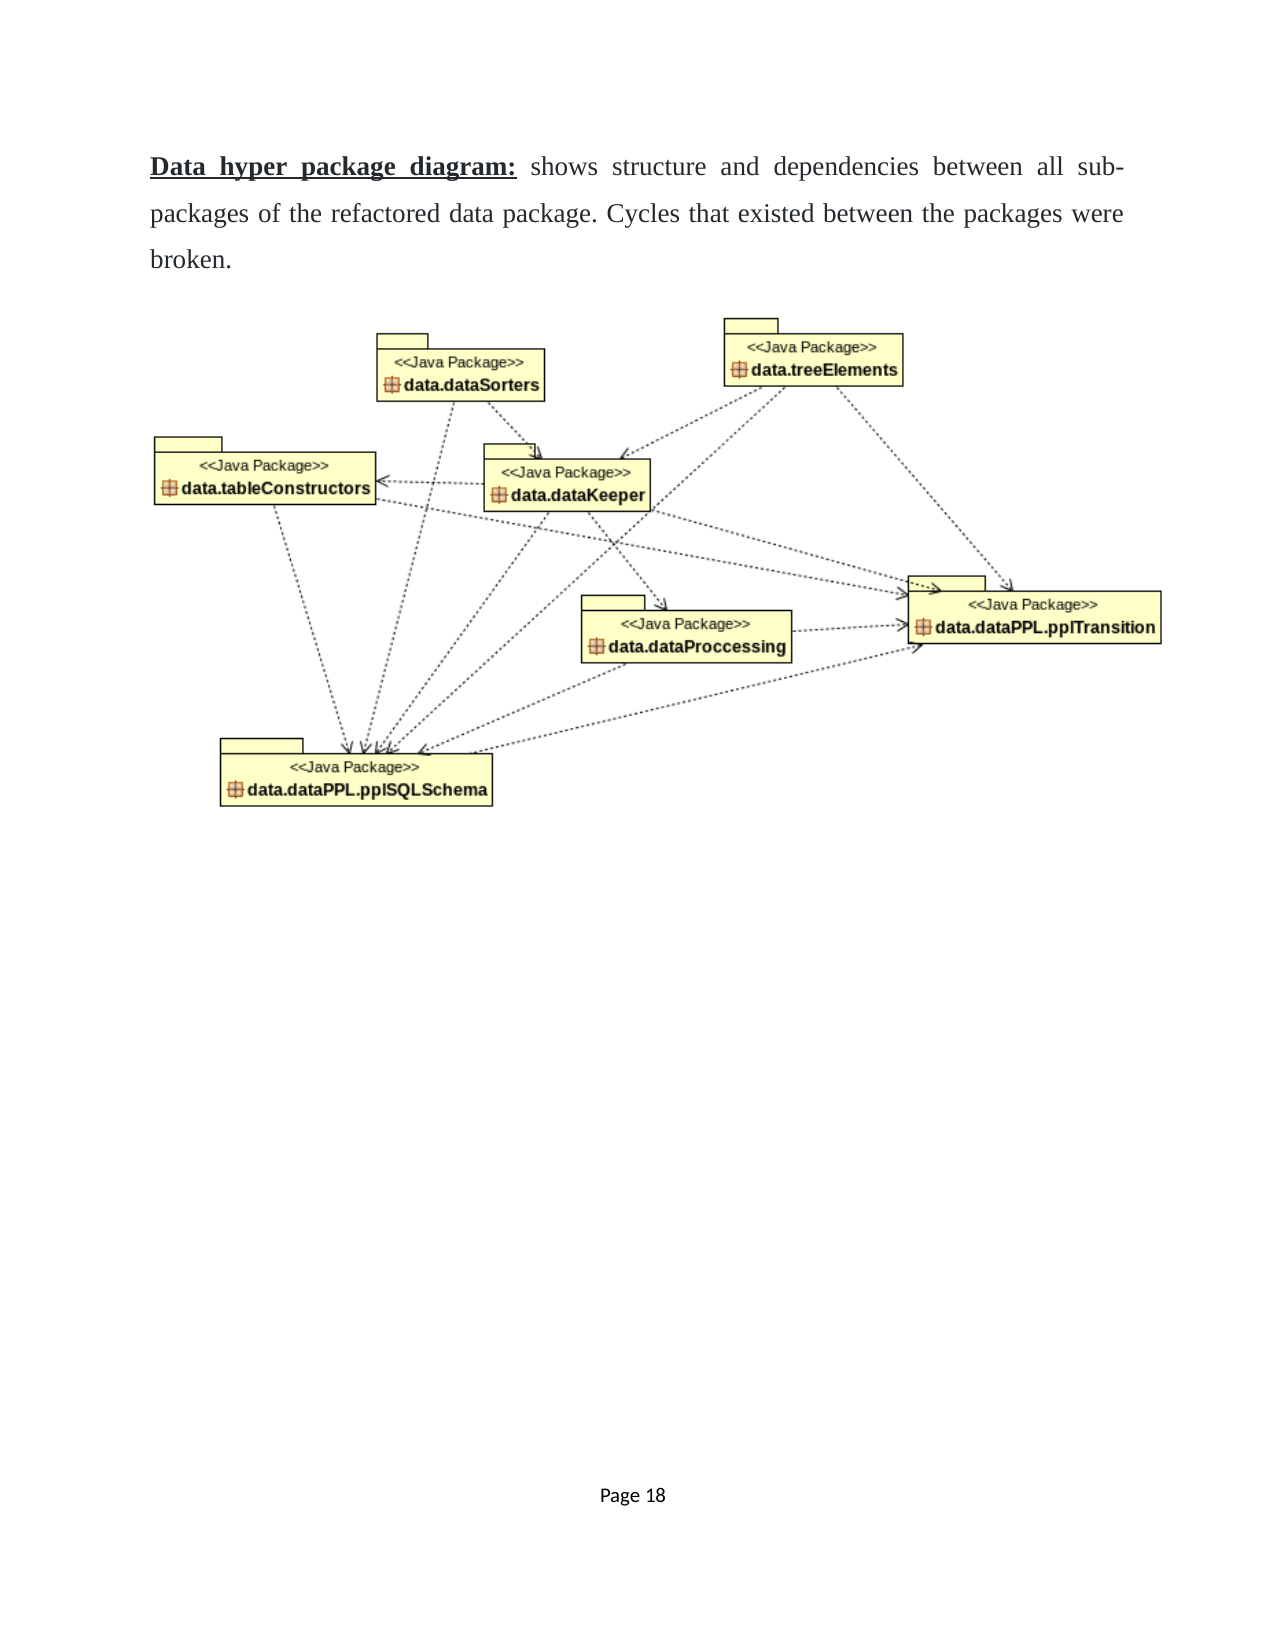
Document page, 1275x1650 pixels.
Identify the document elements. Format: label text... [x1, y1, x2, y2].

text Data hyper package diagram: shows structure and dependencies between all sub-packages of the refactored data package. Cycles that existed between the packages were broken. [150, 150, 1125, 274]
picture [150, 315, 1165, 811]
